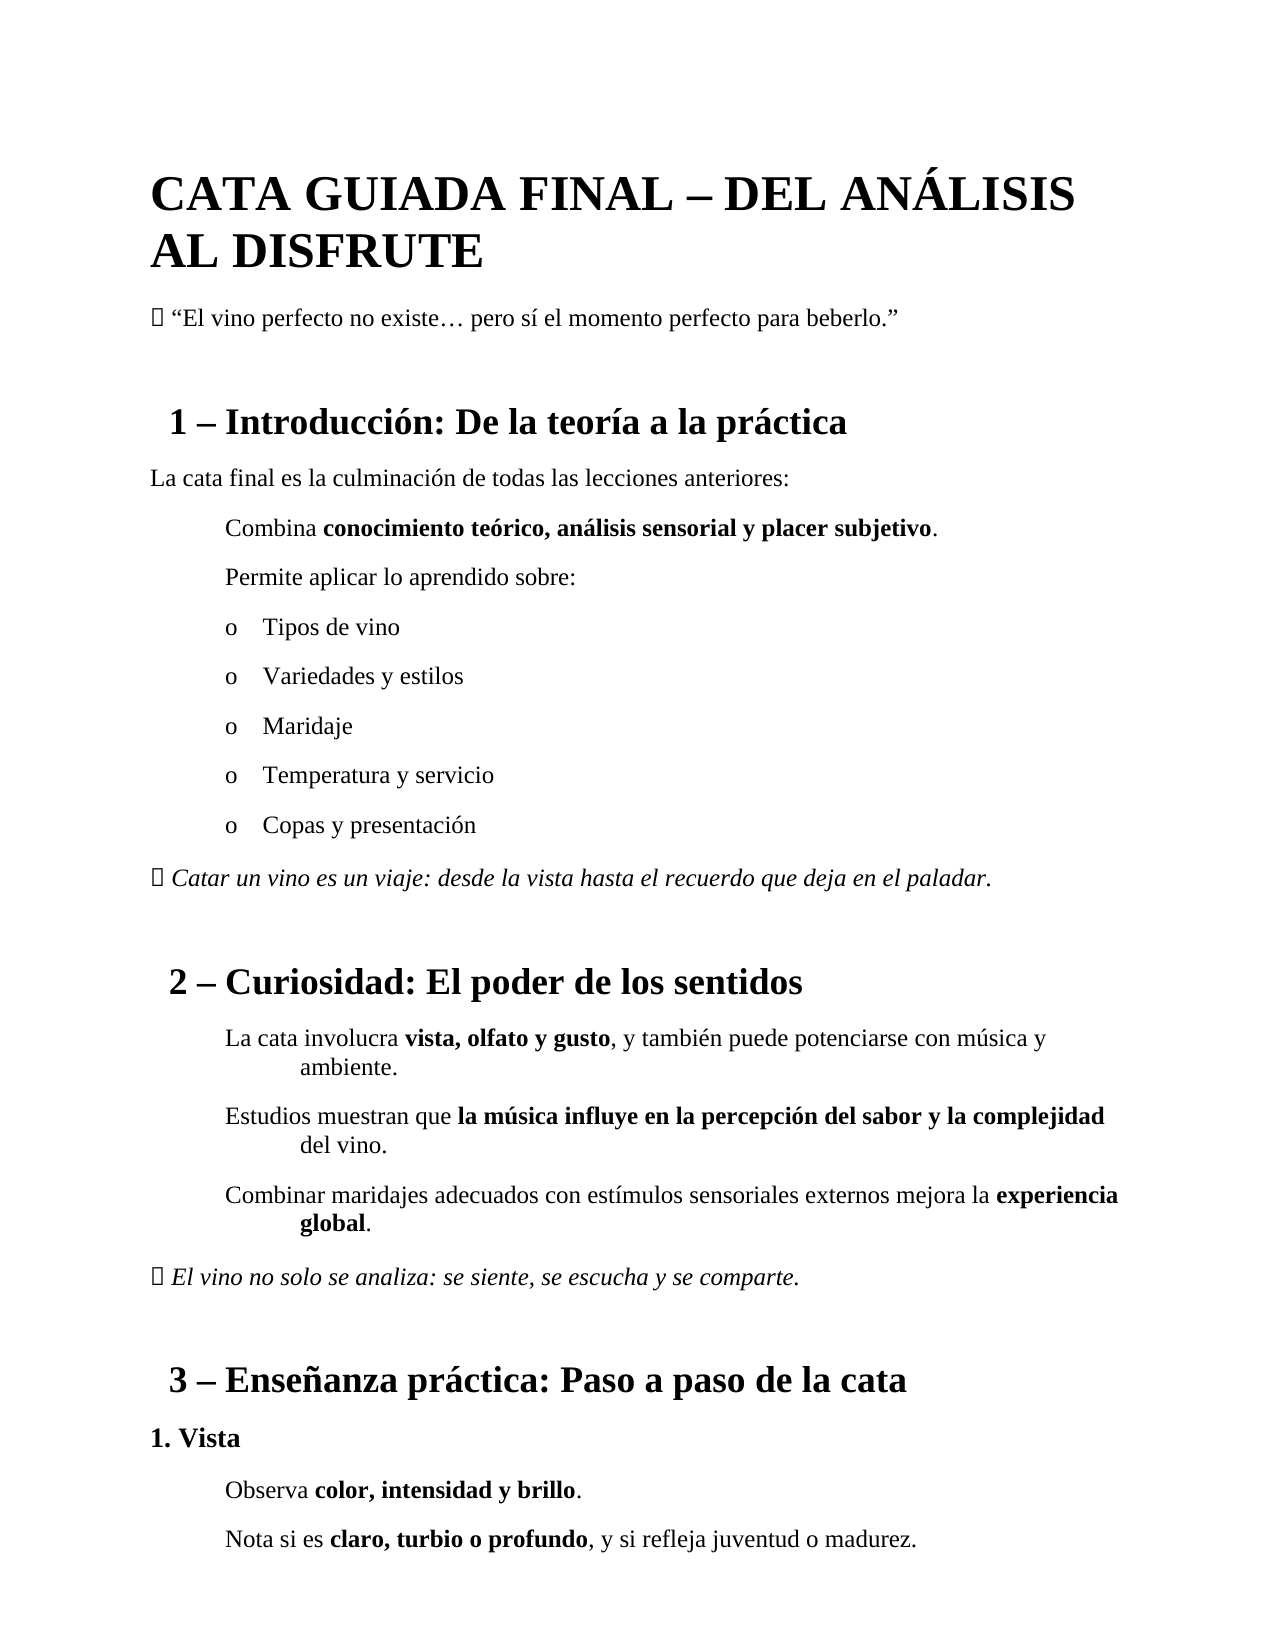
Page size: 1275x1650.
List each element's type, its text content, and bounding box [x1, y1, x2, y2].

text CATA GUIADA FINAL – DEL ANÁLISIS AL DISFRUTE [150, 164, 1125, 279]
text 1 – Introducción: De la teoría a la práctica [150, 399, 1125, 442]
list Combinar maridajes adecuados con estímulos sensoriales externos mejora la experiencia global. [187, 1180, 1125, 1237]
text 🌟 Catar un vino es un viaje: desde la vista hasta el recuerdo que deja en el paladar. [150, 860, 1125, 894]
list Combina conocimiento teórico, análisis sensorial y placer subjetivo. [187, 513, 1125, 541]
list Observa color, intensidad y brillo. [187, 1475, 1125, 1503]
list Estudios muestran que la música influye en la percepción del sabor y la complejidad del vino. [187, 1101, 1125, 1159]
text 2 – Curiosidad: El poder de los sentidos [150, 959, 1125, 1002]
list Variedades y estilos [225, 661, 1125, 690]
list Permite aplicar lo aprendido sobre: [187, 562, 1125, 591]
list Copas y presentación [225, 810, 1125, 839]
list Tipos de vino [225, 612, 1125, 641]
text 3 – Enseñanza práctica: Paso a paso de la cata [150, 1358, 1125, 1401]
text La cata final es la culminación de todas las lecciones anteriores: [150, 463, 1125, 492]
list Maridaje [225, 711, 1125, 740]
list La cata involucra vista, olfato y gusto, y también puede potenciarse con música y ambiente. [187, 1023, 1125, 1081]
text 🍇 El vino no solo se analiza: se siente, se escucha y se comparte. [150, 1258, 1125, 1292]
text 1. Vista [150, 1422, 1125, 1454]
list Nota si es claro, turbio o profundo, y si refleja juventud o madurez. [187, 1524, 1125, 1553]
list Temperatura y servicio [225, 761, 1125, 789]
text 💬 “El vino perfecto no existe… pero sí el momento perfecto para beberlo.” [150, 299, 1125, 334]
